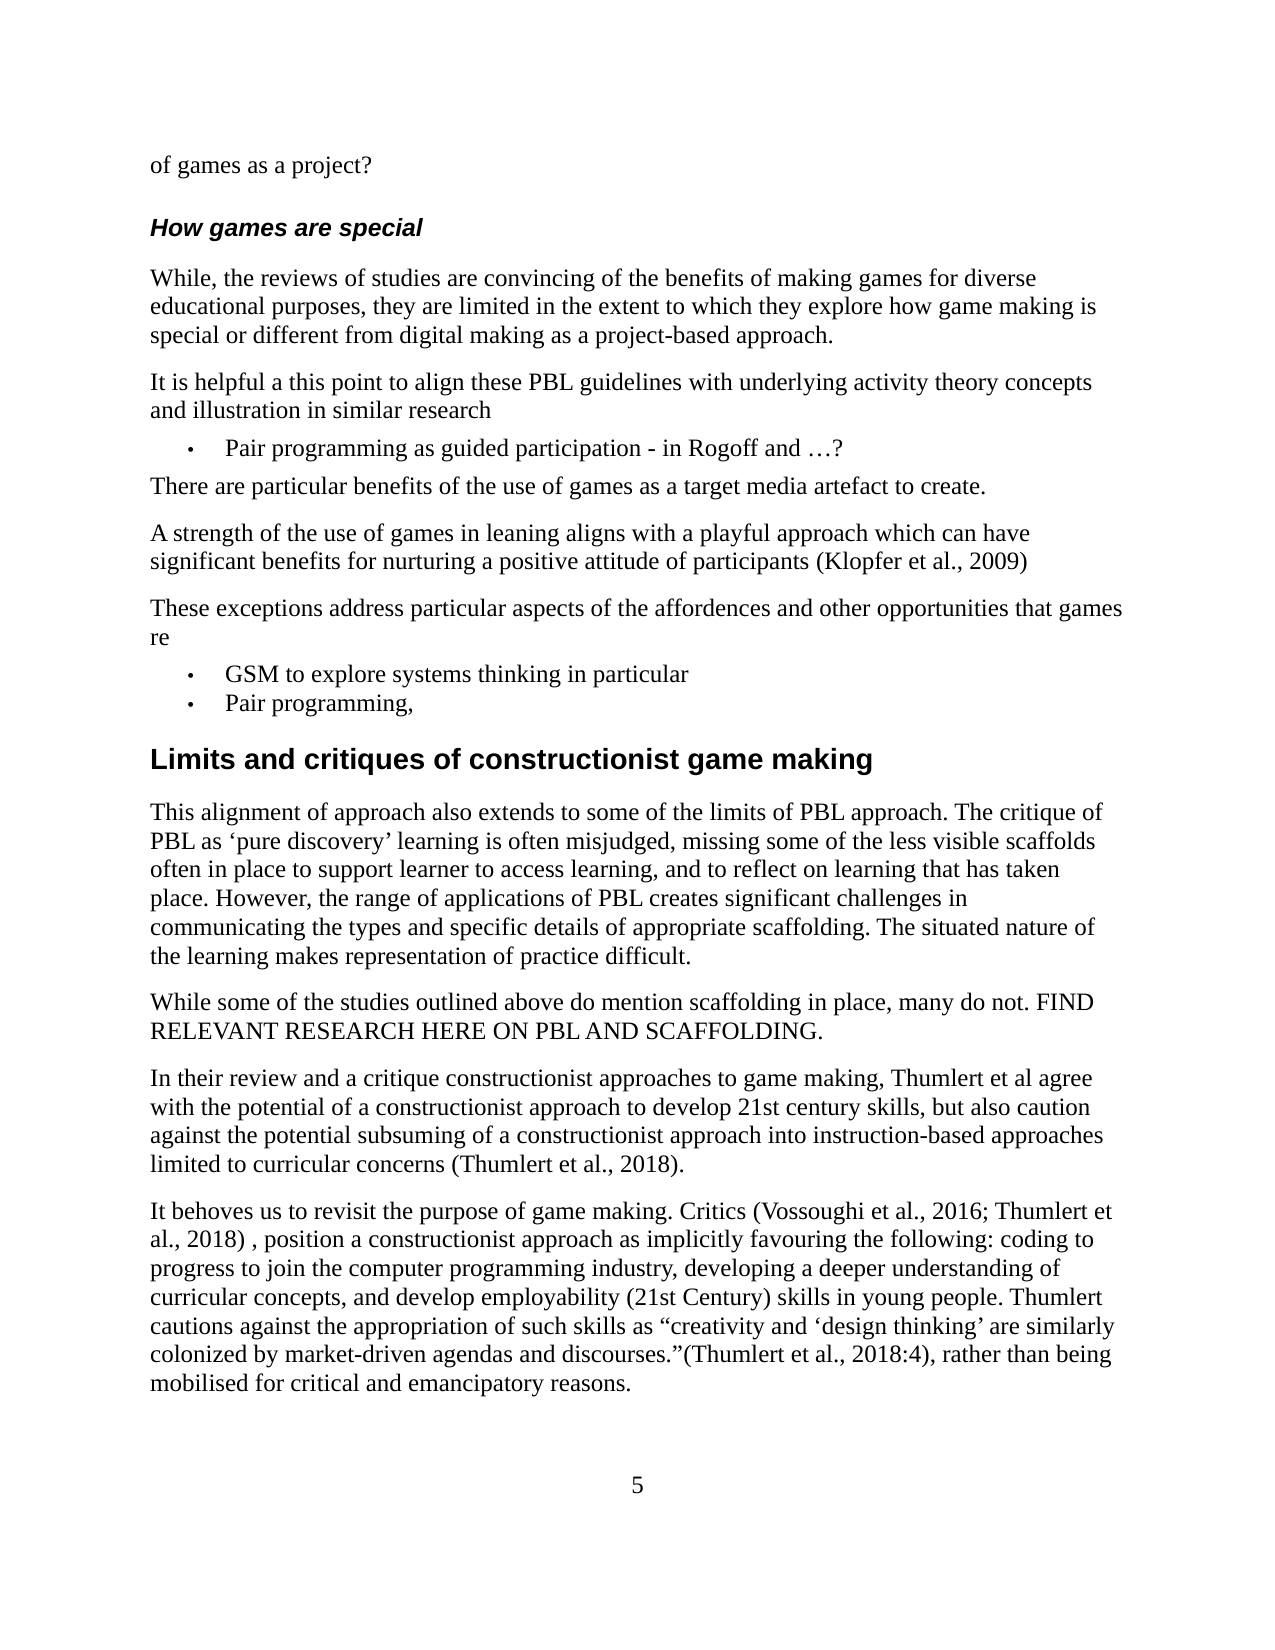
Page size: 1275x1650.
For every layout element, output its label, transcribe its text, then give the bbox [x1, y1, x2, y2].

list GSM to explore systems thinking in particular [187, 659, 1125, 688]
list Pair programming, [187, 688, 1125, 717]
text While, the reviews of studies are convincing of the benefits of making games for diverse educational purposes, they are limited in the extent to which they explore how game making is special or different from digital making as a project-based approach. [150, 263, 1125, 349]
text It behoves us to revisit the purpose of game making. Critics (Vossoughi et al., 2016; Thumlert et al., 2018) , position a constructionist approach as implicitly favouring the following: coding to progress to join the computer programming industry, developing a deeper understanding of curricular concepts, and develop employability (21st Century) skills in young people. Thumlert cautions against the appropriation of such skills as “creativity and ‘design thinking’ are similarly colonized by market-driven agendas and discourses.”(Thumlert et al., 2018:4), rather than being mobilised for critical and emancipatory reasons. [150, 1196, 1125, 1397]
subtitle Limits and critiques of constructionist game making [150, 742, 1125, 776]
text It is helpful a this point to align these PBL guidelines with underlying activity theory concepts and illustration in similar research [150, 367, 1125, 424]
subtitle How games are special [150, 213, 1125, 241]
text There are particular benefits of the use of games as a target media artefact to create. [150, 471, 1125, 500]
text of games as a project? [150, 150, 1125, 179]
text In their review and a critique constructionist approaches to game making, Thumlert et al agree with the potential of a constructionist approach to develop 21st century skills, but also caution against the potential subsuming of a constructionist approach into instruction-based approaches limited to curricular concerns (Thumlert et al., 2018). [150, 1063, 1125, 1178]
text While some of the studies outlined above do mention scaffolding in place, many do not. FIND RELEVANT RESEARCH HERE ON PBL AND SCAFFOLDING. [150, 987, 1125, 1045]
text This alignment of approach also extends to some of the limits of PBL approach. The critique of PBL as ‘pure discovery’ learning is often misjudged, missing some of the less visible scaffolds often in place to support learner to access learning, and to reflect on learning that has taken place. However, the range of applications of PBL creates significant challenges in communicating the types and specific details of appropriate scaffolding. The situated nature of the learning makes representation of practice difficult. [150, 797, 1125, 969]
list Pair programming as guided participation - in Rogoff and …? [187, 433, 1125, 462]
text A strength of the use of games in leaning aligns with a playful approach which can have significant benefits for nurturing a positive attitude of participants (Klopfer et al., 2009) [150, 518, 1125, 575]
text These exceptions address particular aspects of the affordences and other opportunities that games re [150, 593, 1125, 651]
